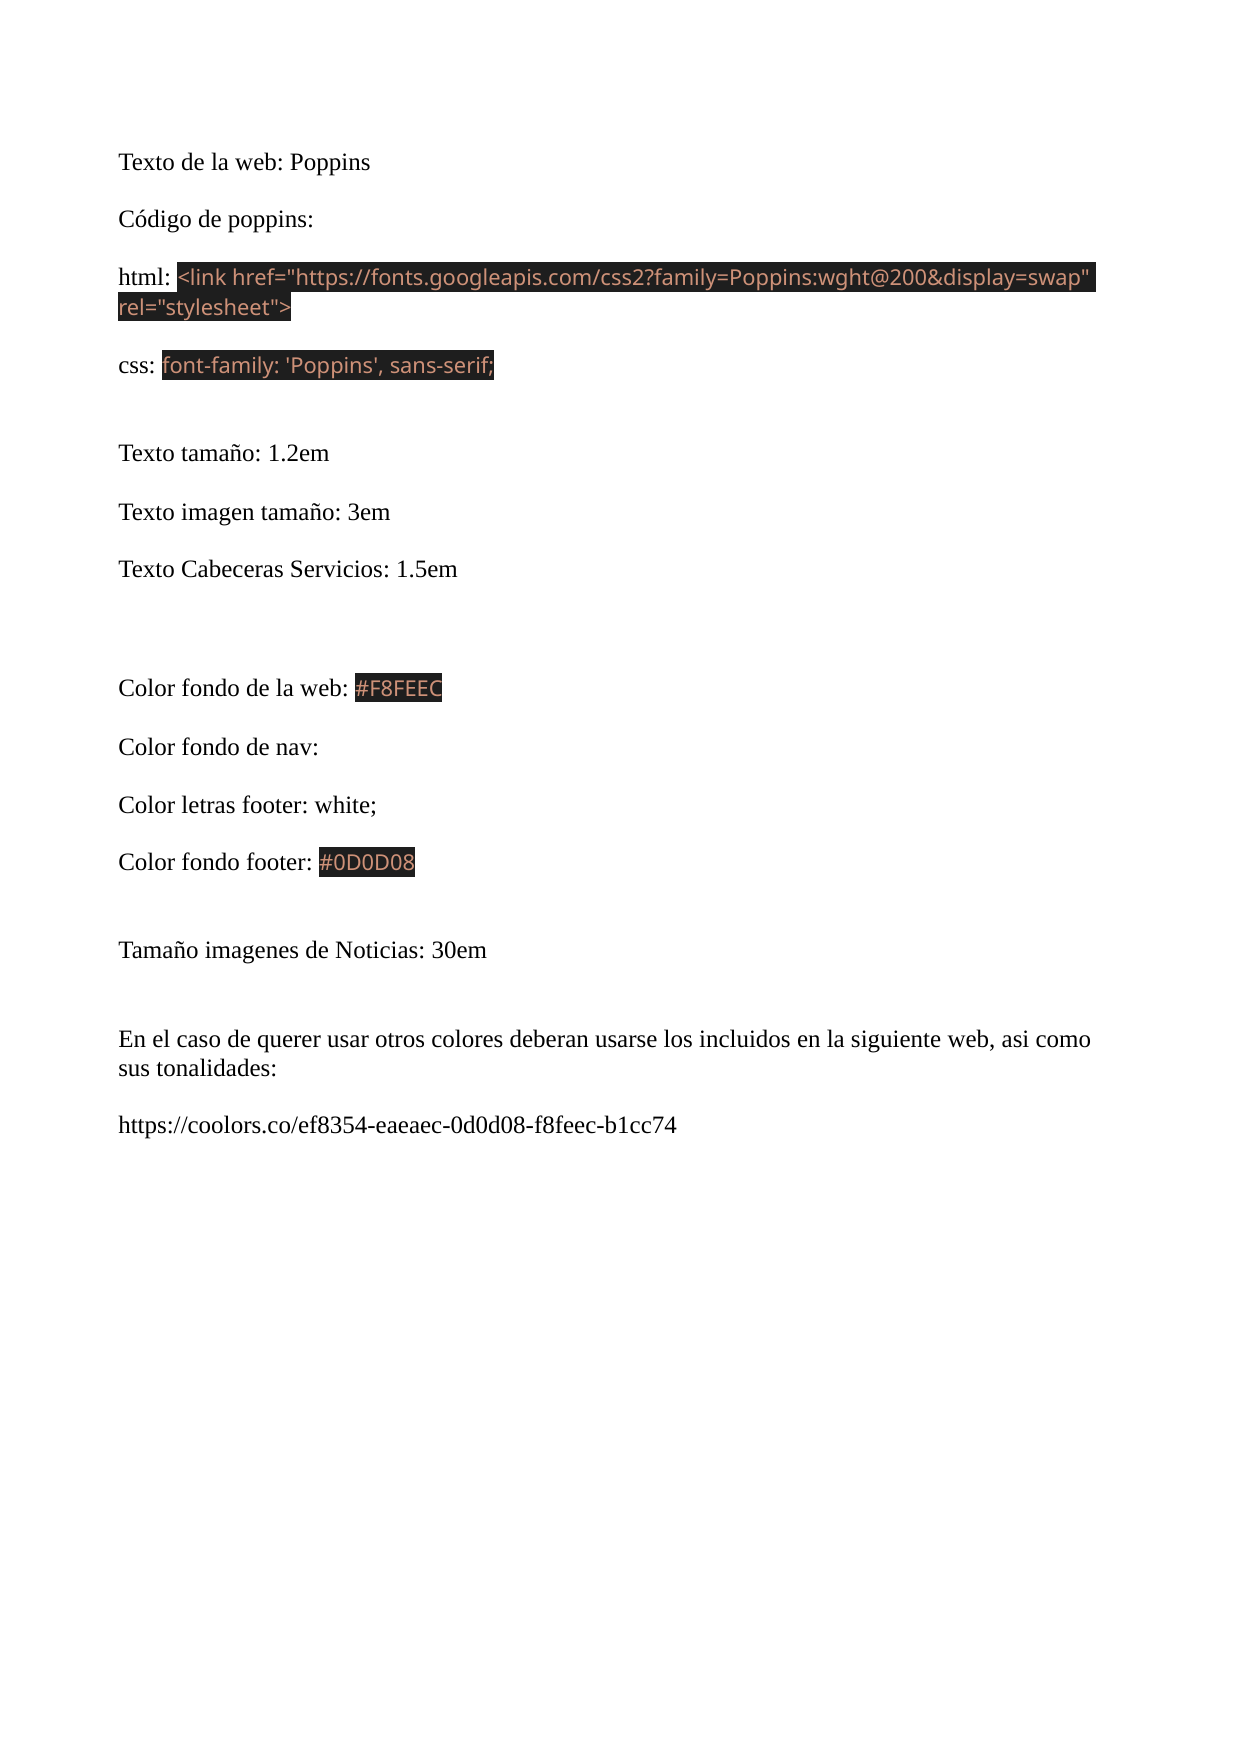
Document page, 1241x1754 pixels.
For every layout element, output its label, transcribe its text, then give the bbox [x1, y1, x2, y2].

text En el caso de querer usar otros colores deberan usarse los incluidos en la siguiente web, asi como sus tonalidades: [118, 1024, 1122, 1081]
text css: font-family: 'Poppins', sans-serif; [118, 350, 1122, 380]
text Texto imagen tamaño: 3em [118, 497, 1122, 526]
text Código de poppins: [118, 204, 1122, 233]
text Color fondo de nav: [118, 732, 1122, 761]
text Texto de la web: Poppins [118, 147, 1122, 176]
text Texto Cabeceras Servicios: 1.5em [118, 554, 1122, 583]
text https://coolors.co/ef8354-eaeaec-0d0d08-f8feec-b1cc74 [118, 1110, 1122, 1139]
text Color fondo de la web: #F8FEEC [118, 673, 1122, 702]
text Texto tamaño: 1.2em [118, 438, 1122, 467]
text html: <link href="https://fonts.googleapis.com/css2?family=Poppins:wght@200&display=swap" rel="stylesheet"> [118, 262, 1122, 321]
text Color letras footer: white; [118, 790, 1122, 818]
text Tamaño imagenes de Noticias: 30em [118, 936, 1122, 964]
text Color fondo footer: #0D0D08 [118, 847, 1122, 877]
